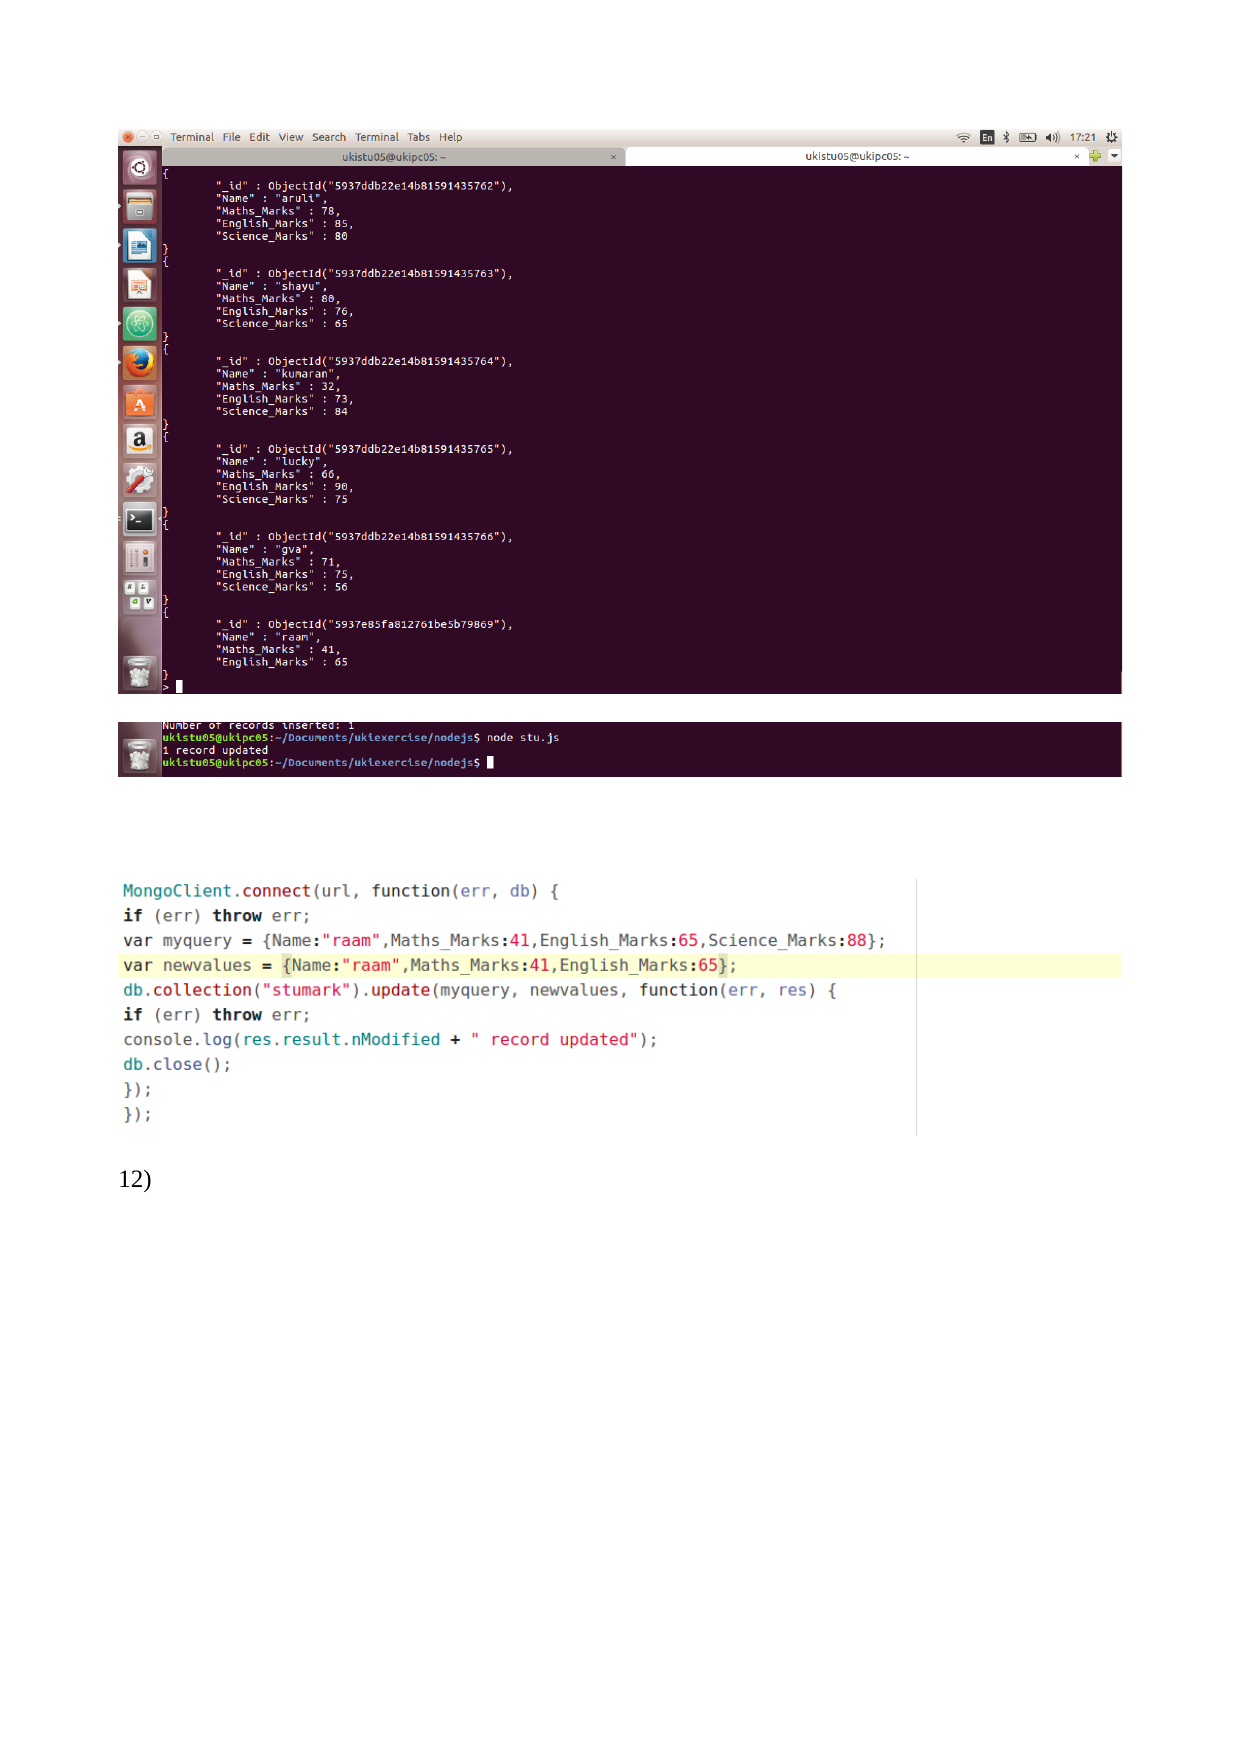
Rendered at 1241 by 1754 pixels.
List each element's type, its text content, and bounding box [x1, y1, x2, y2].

picture [118, 129, 1123, 694]
picture [118, 878, 1123, 1136]
text 12) [118, 1164, 1122, 1193]
